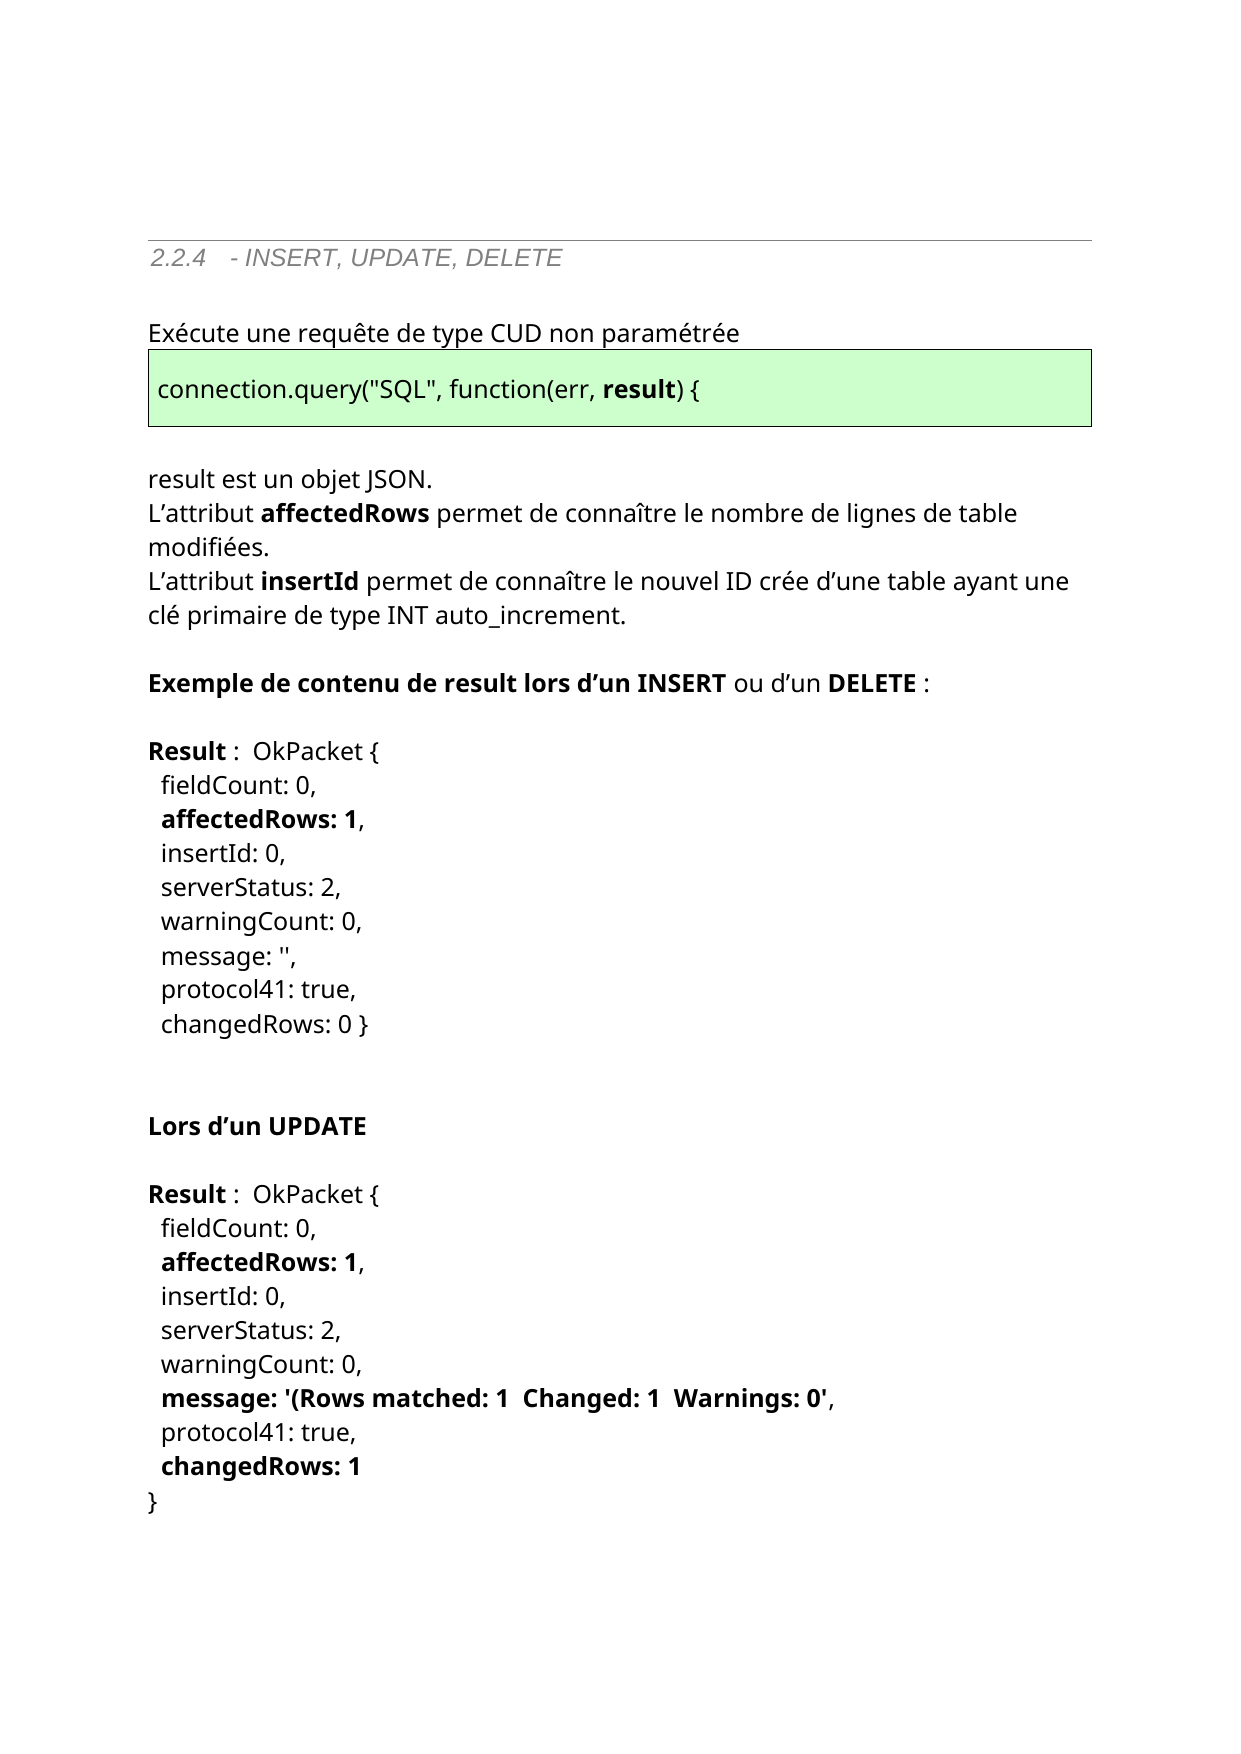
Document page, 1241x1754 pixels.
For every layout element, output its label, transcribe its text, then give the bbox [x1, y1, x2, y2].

text L’attribut affectedRows permet de connaître le nombre de lignes de table modifiées. [148, 495, 1092, 563]
text changedRows: 0 } [148, 1006, 1092, 1040]
text Exemple de contenu de result lors d’un INSERT ou d’un DELETE : [148, 666, 1092, 700]
text Exécute une requête de type CUD non paramétrée [148, 315, 1092, 349]
subtitle - INSERT, UPDATE, DELETE [148, 241, 1092, 275]
text message: '', [148, 938, 1092, 972]
text serverStatus: 2, [148, 870, 1092, 904]
text changedRows: 1 [148, 1449, 1092, 1483]
text result est un objet JSON. [148, 461, 1092, 495]
text affectedRows: 1, [148, 1245, 1092, 1279]
text connection.query("SQL", function(err, result) { [149, 350, 1091, 426]
text warningCount: 0, [148, 904, 1092, 938]
text protocol41: true, [148, 1415, 1092, 1449]
text protocol41: true, [148, 972, 1092, 1006]
text message: '(Rows matched: 1 Changed: 1 Warnings: 0', [148, 1381, 1092, 1415]
text fieldCount: 0, [148, 1211, 1092, 1245]
text serverStatus: 2, [148, 1313, 1092, 1347]
text insertId: 0, [148, 836, 1092, 870]
text affectedRows: 1, [148, 802, 1092, 836]
text } [148, 1483, 1092, 1517]
text L’attribut insertId permet de connaître le nouvel ID crée d’une table ayant une clé primaire de type INT auto_increment. [148, 563, 1092, 632]
text Result : OkPacket { [148, 734, 1092, 768]
text Result : OkPacket { [148, 1177, 1092, 1211]
text fieldCount: 0, [148, 768, 1092, 802]
text insertId: 0, [148, 1279, 1092, 1313]
text Lors d’un UPDATE [148, 1108, 1092, 1142]
text warningCount: 0, [148, 1347, 1092, 1381]
